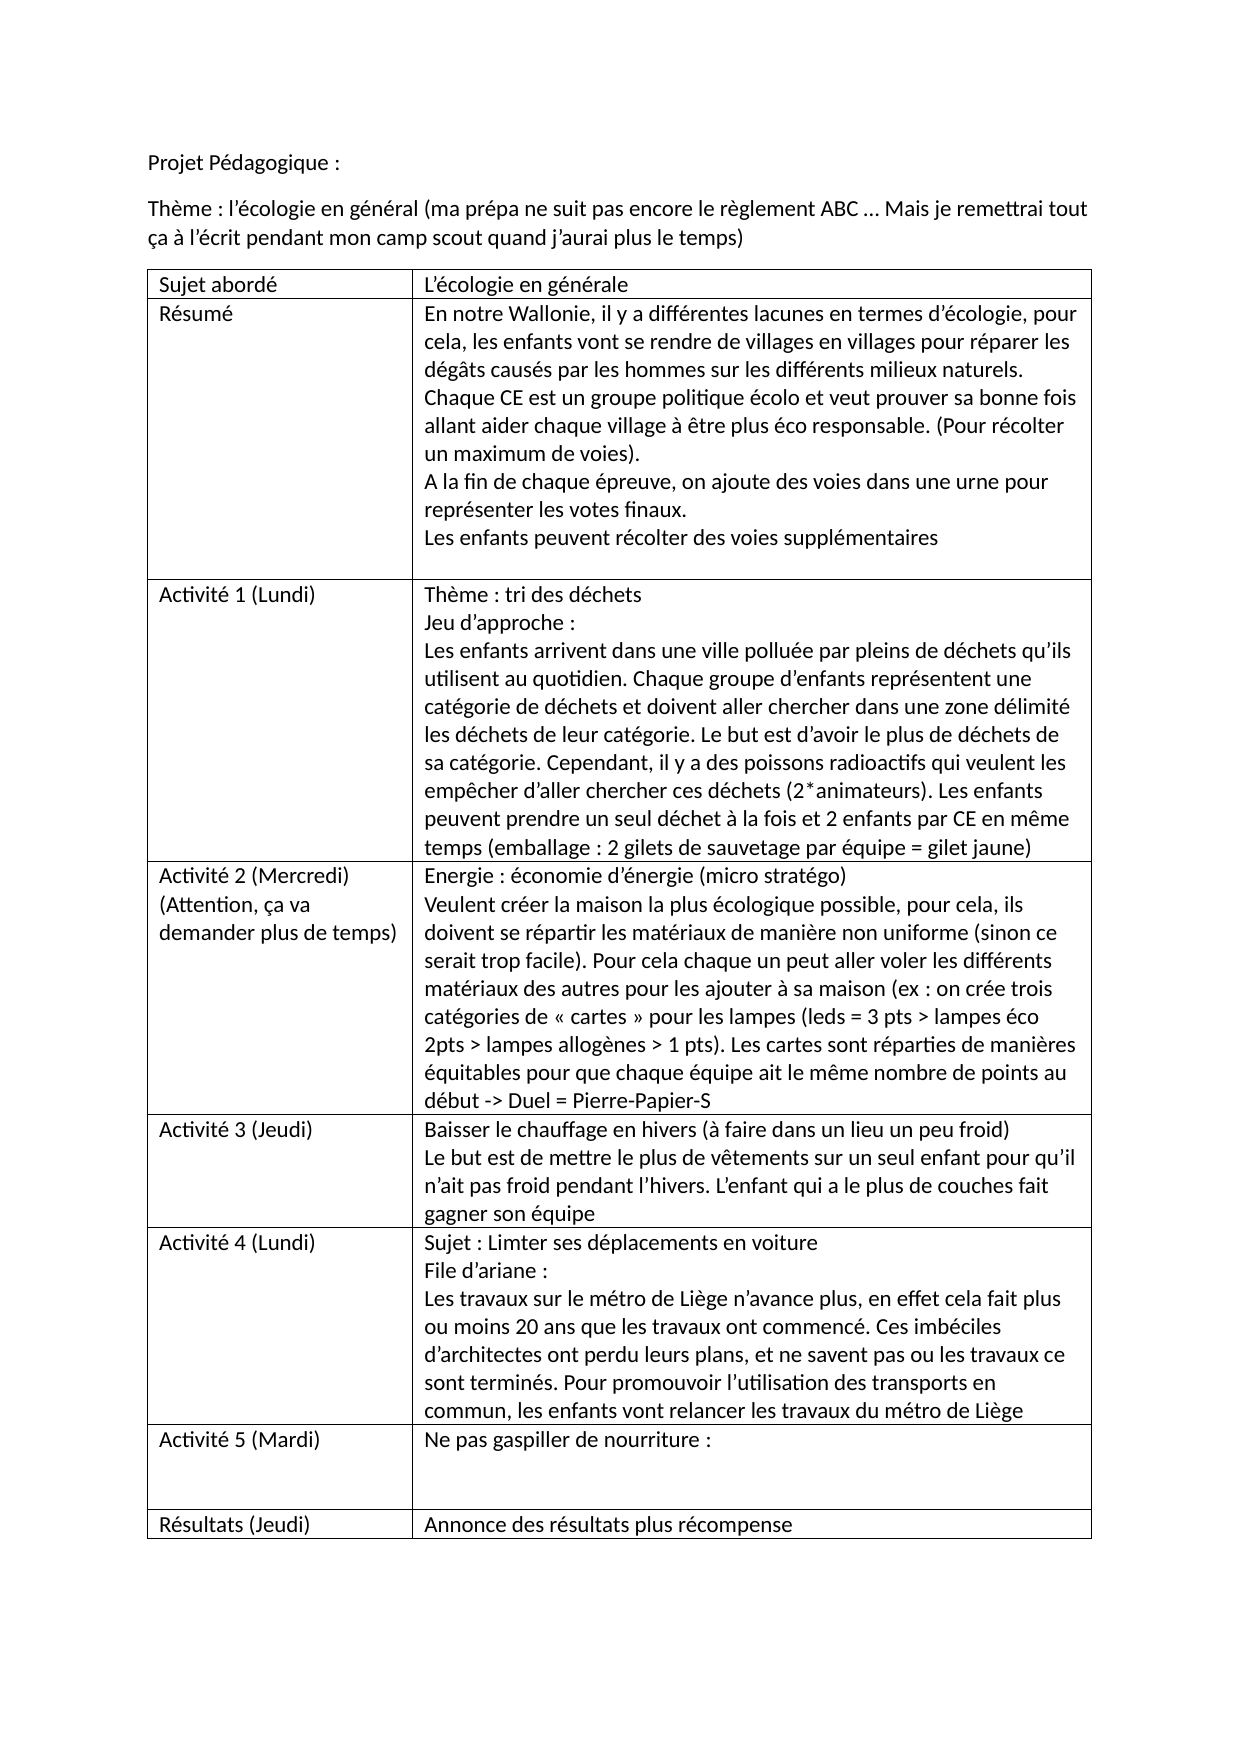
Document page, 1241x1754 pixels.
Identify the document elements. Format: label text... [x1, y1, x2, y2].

table_cell Activité 2 (Mercredi) (Attention, ça va demander plus de temps) [148, 862, 412, 1114]
table_cell Résumé [148, 299, 412, 579]
table_header Sujet abordé [148, 270, 412, 298]
table_cell Ne pas gaspiller de nourriture : [413, 1425, 1091, 1509]
table_cell Energie : économie d’énergie (micro stratégo) Veulent créer la maison la plus écologique possible, pour cela, ils doivent se répartir les matériaux de manière non uniforme (sinon ce serait trop facile). Pour cela chaque un peut aller voler les différents matériaux des autres pour les ajouter à sa maison (ex : on crée trois catégories de « cartes » pour les lampes (leds = 3 pts > lampes éco 2pts > lampes allogènes > 1 pts). Les cartes sont réparties de manières équitables pour que chaque équipe ait le même nombre de points au début -> Duel = Pierre-Papier-S [413, 862, 1091, 1114]
table_cell Résultats (Jeudi) [148, 1510, 412, 1538]
table_cell Activité 3 (Jeudi) [148, 1115, 412, 1227]
table_cell Baisser le chauffage en hivers (à faire dans un lieu un peu froid) Le but est de mettre le plus de vêtements sur un seul enfant pour qu’il n’ait pas froid pendant l’hivers. L’enfant qui a le plus de couches fait gagner son équipe [413, 1115, 1091, 1227]
table_cell En notre Wallonie, il y a différentes lacunes en termes d’écologie, pour cela, les enfants vont se rendre de villages en villages pour réparer les dégâts causés par les hommes sur les différents milieux naturels. Chaque CE est un groupe politique écolo et veut prouver sa bonne fois allant aider chaque village à être plus éco responsable. (Pour récolter un maximum de voies). A la fin de chaque épreuve, on ajoute des voies dans une urne pour représenter les votes finaux. Les enfants peuvent récolter des voies supplémentaires [413, 299, 1091, 579]
text Thème : l’écologie en général (ma prépa ne suit pas encore le règlement ABC … Mais je remettrai tout ça à l’écrit pendant mon camp scout quand j’aurai plus le temps) [148, 194, 1093, 251]
table_cell Activité 4 (Lundi) [148, 1228, 412, 1424]
table_header L’écologie en générale [413, 270, 1091, 298]
table_cell Activité 1 (Lundi) [148, 580, 412, 861]
table_cell Annonce des résultats plus récompense [413, 1510, 1091, 1538]
table_cell Thème : tri des déchets Jeu d’approche : Les enfants arrivent dans une ville polluée par pleins de déchets qu’ils utilisent au quotidien. Chaque groupe d’enfants représentent une catégorie de déchets et doivent aller chercher dans une zone délimité les déchets de leur catégorie. Le but est d’avoir le plus de déchets de sa catégorie. Cependant, il y a des poissons radioactifs qui veulent les empêcher d’aller chercher ces déchets (2*animateurs). Les enfants peuvent prendre un seul déchet à la fois et 2 enfants par CE en même temps (emballage : 2 gilets de sauvetage par équipe = gilet jaune) [413, 580, 1091, 861]
table_cell Sujet : Limter ses déplacements en voiture File d’ariane : Les travaux sur le métro de Liège n’avance plus, en effet cela fait plus ou moins 20 ans que les travaux ont commencé. Ces imbéciles d’architectes ont perdu leurs plans, et ne savent pas ou les travaux ce sont terminés. Pour promouvoir l’utilisation des transports en commun, les enfants vont relancer les travaux du métro de Liège [413, 1228, 1091, 1424]
table_cell Activité 5 (Mardi) [148, 1425, 412, 1509]
text Projet Pédagogique : [148, 148, 1093, 176]
